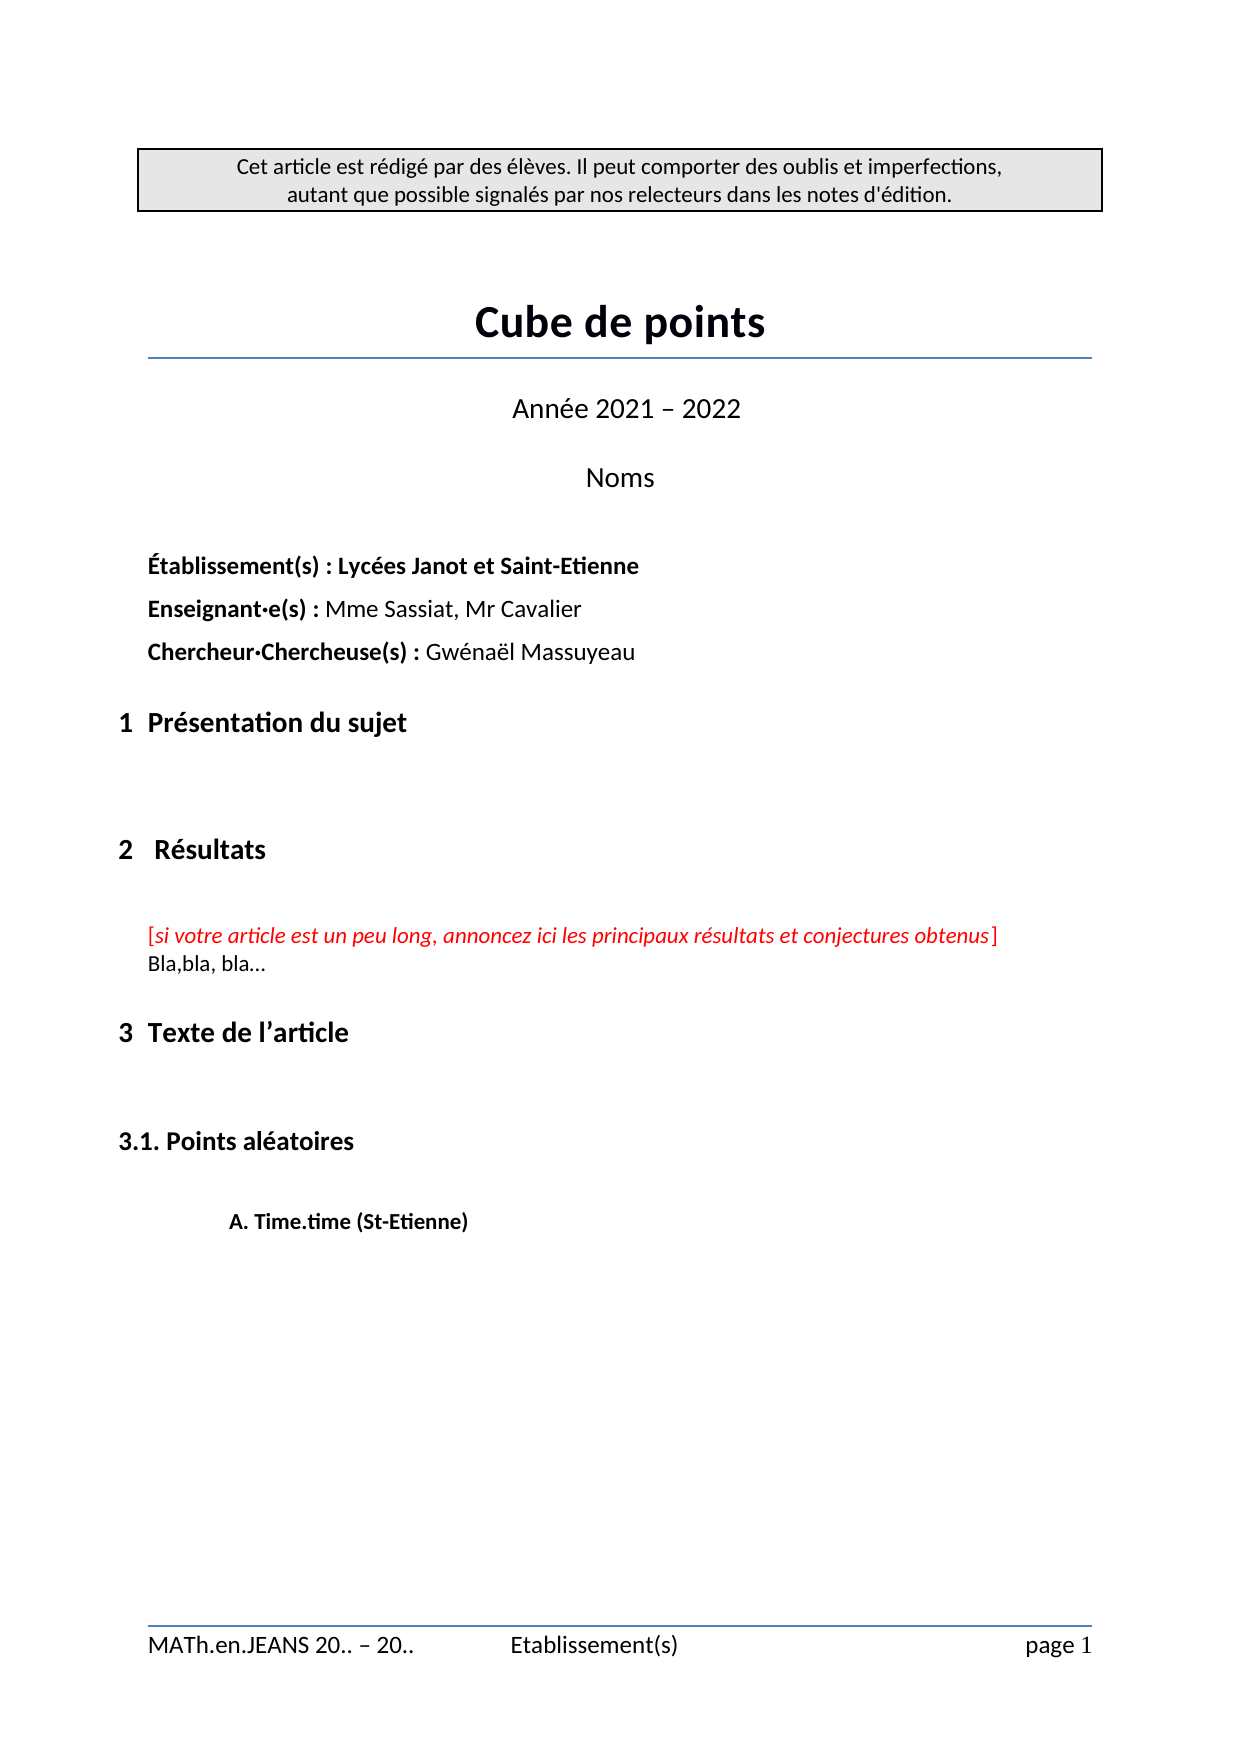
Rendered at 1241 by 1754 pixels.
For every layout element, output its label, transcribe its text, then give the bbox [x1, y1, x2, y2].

text Année 2021 – 2022 [148, 391, 1092, 426]
text autant que possible signalés par nos relecteurs dans les notes d'édition. [139, 176, 1101, 210]
subtitle Résultats [118, 831, 1092, 867]
text Cet article est rédigé par des élèves. Il peut comporter des oublis et imperfections, [139, 150, 1101, 176]
subtitle Texte de l’article [118, 1014, 1092, 1050]
subtitle Présentation du sujet [118, 704, 1092, 740]
text [si votre article est un peu long, annoncez ici les principaux résultats et conjectures obtenus] [148, 921, 1092, 949]
text Bla,bla, bla… [148, 949, 1092, 977]
subtitle A. Time.time (St-Etienne) [118, 1207, 1092, 1235]
subtitle 3.1. Points aléatoires [118, 1124, 1092, 1157]
text Établissement(s) : Lycées Janot et Saint-Etienne [148, 550, 1092, 581]
text Enseignant·e(s) : Mme Sassiat, Mr Cavalier [148, 593, 1092, 624]
text Noms [148, 459, 1092, 495]
text Chercheur·Chercheuse(s) : Gwénaël Massuyeau [148, 636, 1092, 667]
title Cube de points [148, 293, 1092, 357]
